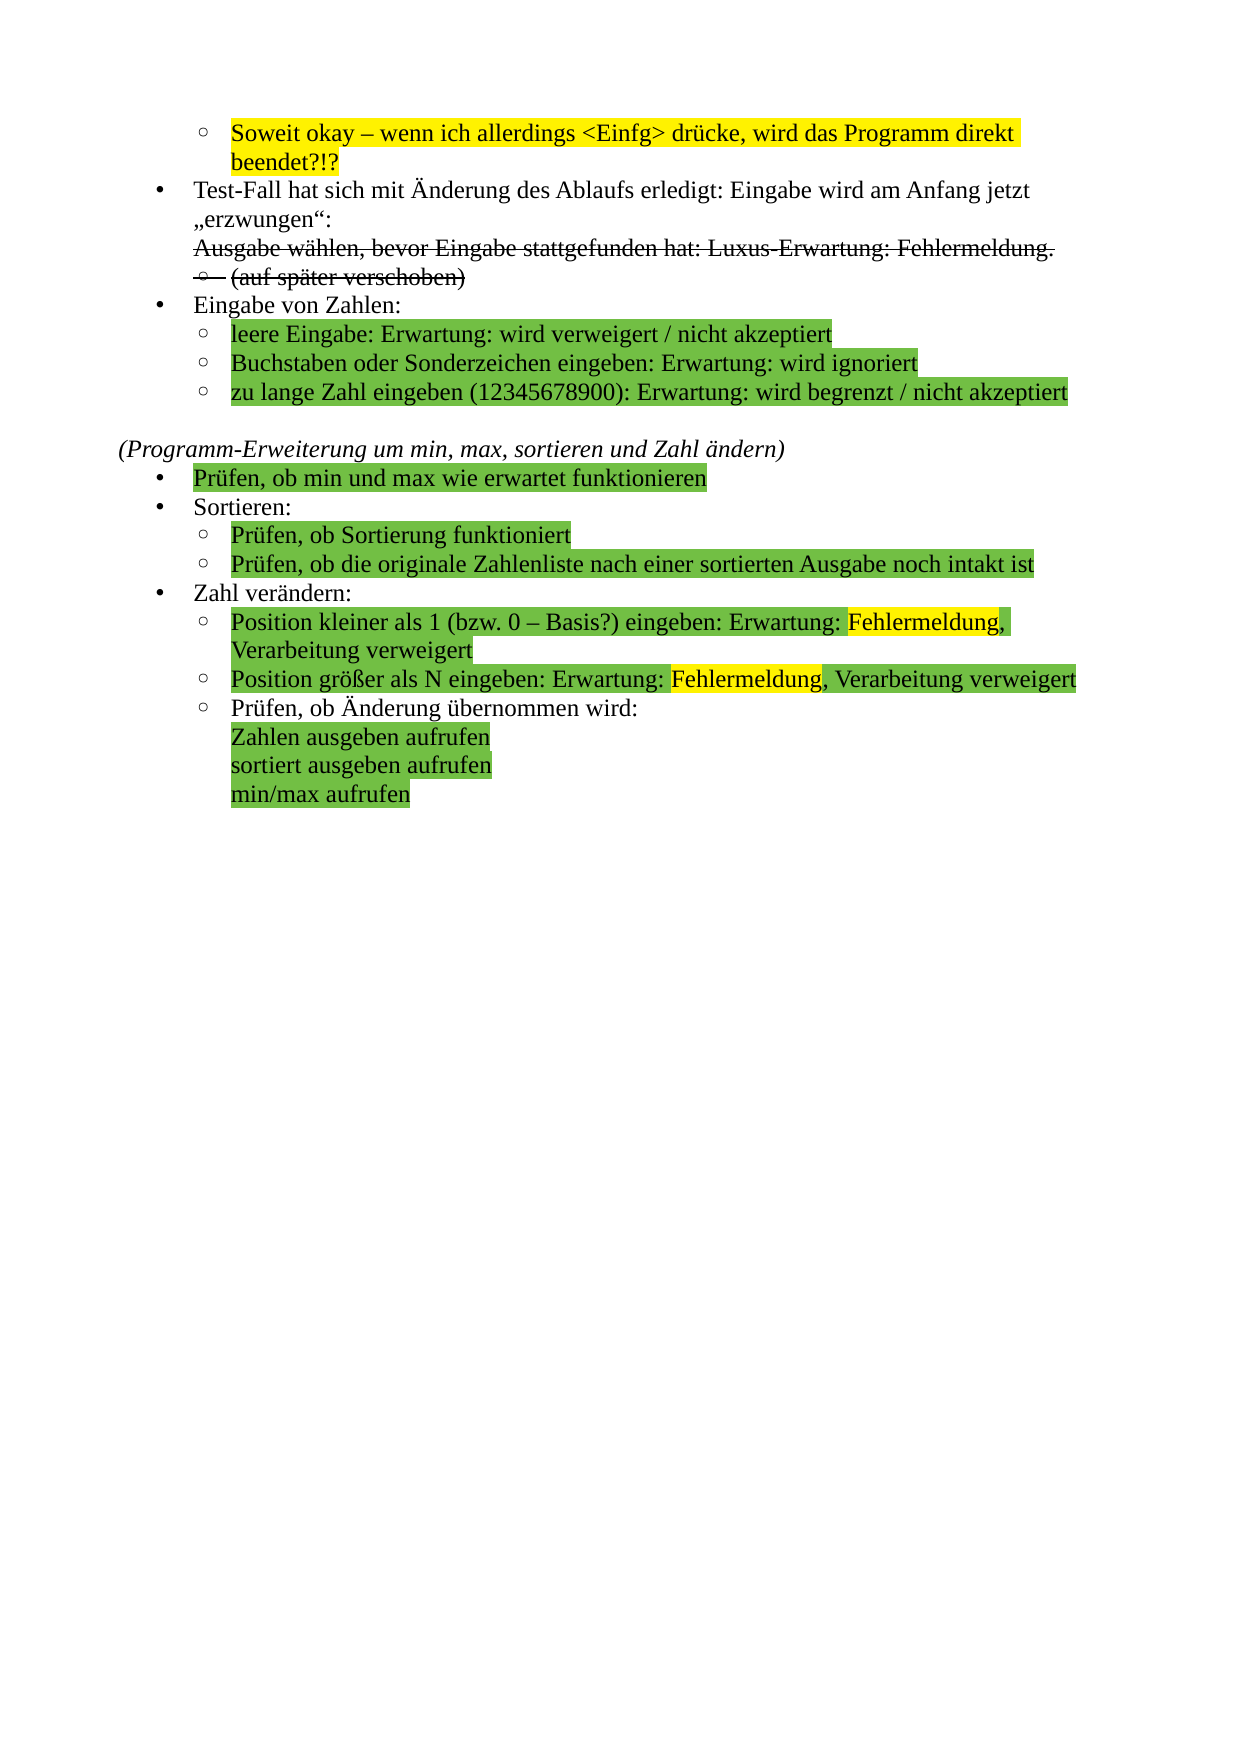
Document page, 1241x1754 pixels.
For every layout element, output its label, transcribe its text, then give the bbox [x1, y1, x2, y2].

list Prüfen, ob Sortierung funktioniert [193, 521, 1122, 549]
list Eingabe von Zahlen: [156, 291, 1122, 319]
list Prüfen, ob Änderung übernommen wird: Zahlen ausgeben aufrufen sortiert ausgeben aufrufen min/max aufrufen [193, 693, 1122, 808]
list Soweit okay – wenn ich allerdings <Einfg> drücke, wird das Programm direkt beendet?!? [193, 118, 1122, 176]
list Sortieren: [156, 492, 1122, 521]
list Prüfen, ob min und max wie erwartet funktionieren [156, 463, 1122, 492]
list Position größer als N eingeben: Erwartung: Fehlermeldung, Verarbeitung verweigert [193, 664, 1122, 693]
list Prüfen, ob die originale Zahlenliste nach einer sortierten Ausgabe noch intakt ist [193, 549, 1122, 578]
text (Programm-Erweiterung um min, max, sortieren und Zahl ändern) [118, 434, 1122, 463]
list zu lange Zahl eingeben (12345678900): Erwartung: wird begrenzt / nicht akzeptiert [193, 377, 1122, 406]
list Zahl verändern: [156, 578, 1122, 607]
list Test-Fall hat sich mit Änderung des Ablaufs erledigt: Eingabe wird am Anfang jetzt „erzwungen“: Ausgabe wählen, bevor Eingabe stattgefunden hat: Luxus-Erwartung: Fehlermeldung. [156, 176, 1122, 262]
list Buchstaben oder Sonderzeichen eingeben: Erwartung: wird ignoriert [193, 348, 1122, 377]
list leere Eingabe: Erwartung: wird verweigert / nicht akzeptiert [193, 319, 1122, 348]
list (auf später verschoben) [193, 262, 1122, 291]
list Position kleiner als 1 (bzw. 0 – Basis?) eingeben: Erwartung: Fehlermeldung, Verarbeitung verweigert [193, 607, 1122, 664]
